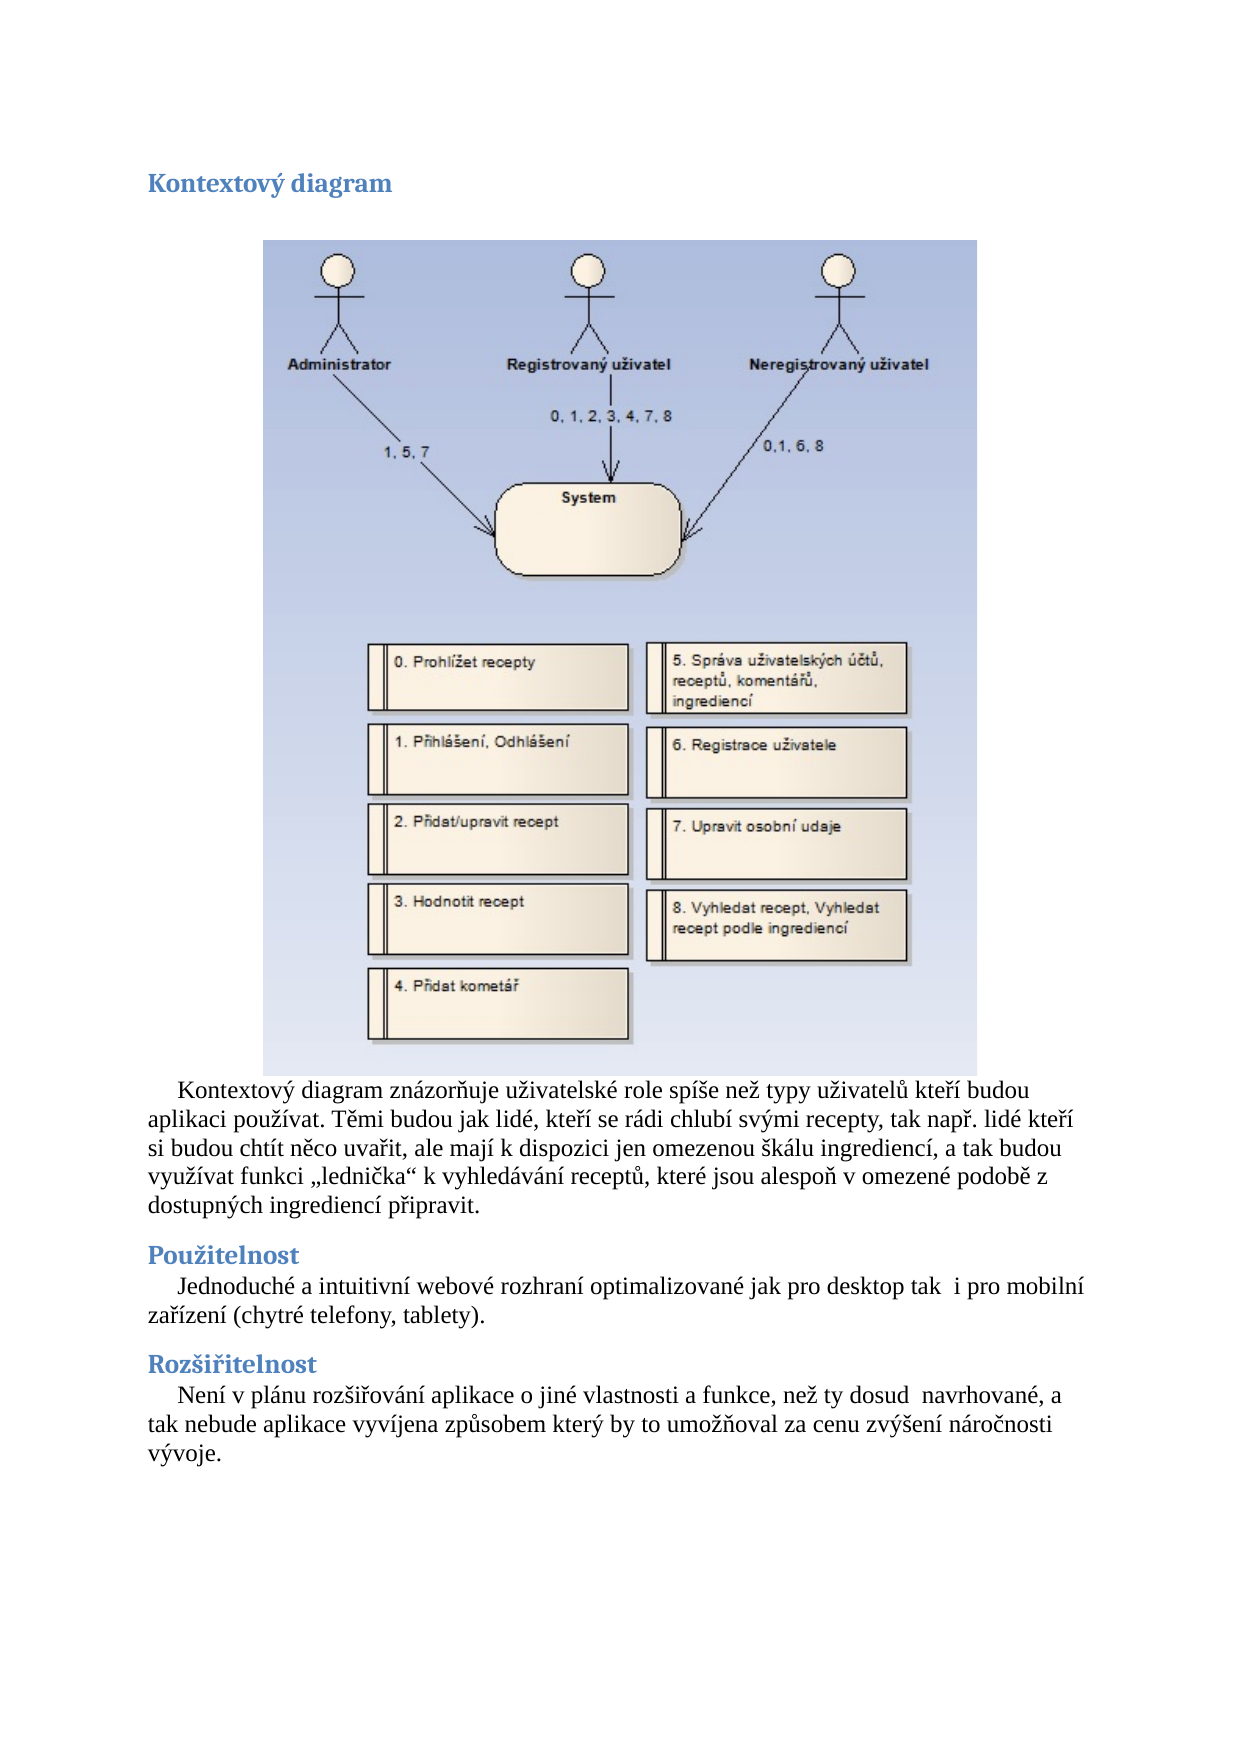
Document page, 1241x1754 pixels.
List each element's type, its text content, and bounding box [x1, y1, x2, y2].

text Kontextový diagram znázorňuje uživatelské role spíše než typy uživatelů kteří budou aplikaci používat. Těmi budou jak lidé, kteří se rádi chlubí svými recepty, tak např. lidé kteří si budou chtít něco uvařit, ale mají k dispozici jen omezenou škálu ingrediencí, a tak budou využívat funkci „lednička“ k vyhledávání receptů, které jsou alespoň v omezené podobě z dostupných ingrediencí připravit. [148, 241, 1093, 1219]
subtitle Použitelnost [148, 1240, 1093, 1271]
subtitle Rozšiřitelnost [148, 1349, 1093, 1380]
picture [263, 240, 978, 1076]
subtitle Kontextový diagram [148, 168, 1093, 199]
text Není v plánu rozšiřování aplikace o jiné vlastnosti a funkce, než ty dosud navrhované, a tak nebude aplikace vyvíjena způsobem který by to umožňoval za cenu zvýšení náročnosti vývoje. [148, 1380, 1093, 1467]
text Jednoduché a intuitivní webové rozhraní optimalizované jak pro desktop tak i pro mobilní zařízení (chytré telefony, tablety). [148, 1271, 1093, 1328]
